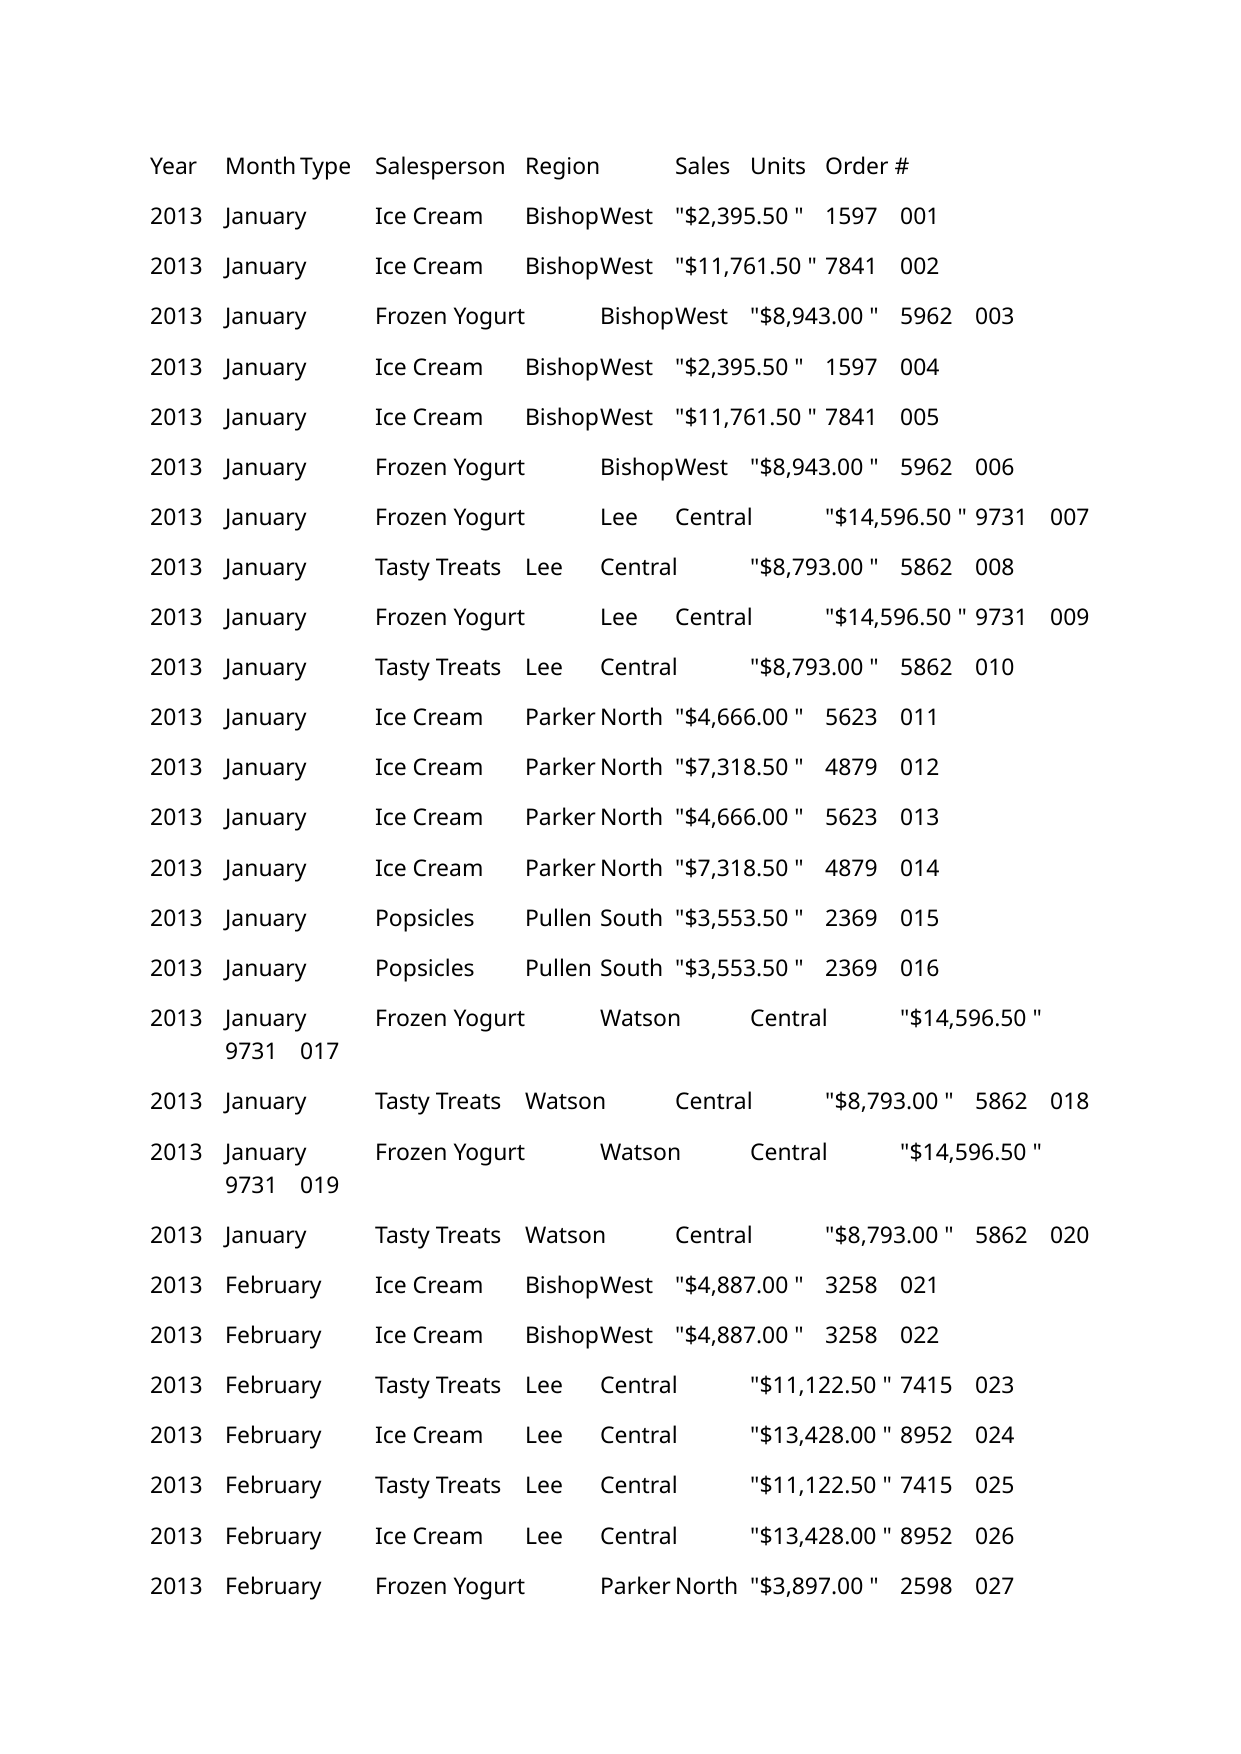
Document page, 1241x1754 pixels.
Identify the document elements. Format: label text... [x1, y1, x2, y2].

text 2013 January Tasty Treats Lee Central "$8,793.00 " 5862 010 [150, 651, 1090, 682]
text 2013 January Tasty Treats Lee Central "$8,793.00 " 5862 008 [150, 551, 1090, 582]
text 2013 January Ice Cream Parker North "$7,318.50 " 4879 014 [150, 851, 1090, 883]
text 2013 January Frozen Yogurt Watson Central "$14,596.50 " 9731 017 [150, 1002, 1090, 1066]
text 2013 January Frozen Yogurt Lee Central "$14,596.50 " 9731 007 [150, 501, 1090, 532]
text Year Month Type Salesperson Region Sales Units Order # [150, 150, 1090, 181]
text 2013 February Ice Cream Lee Central "$13,428.00 " 8952 024 [150, 1419, 1090, 1451]
text 2013 January Ice Cream Bishop West "$2,395.50 " 1597 001 [150, 200, 1090, 231]
text 2013 February Ice Cream Bishop West "$4,887.00 " 3258 022 [150, 1319, 1090, 1350]
text 2013 January Popsicles Pullen South "$3,553.50 " 2369 016 [150, 952, 1090, 983]
text 2013 February Ice Cream Lee Central "$13,428.00 " 8952 026 [150, 1519, 1090, 1551]
text 2013 January Ice Cream Bishop West "$2,395.50 " 1597 004 [150, 350, 1090, 382]
text 2013 January Frozen Yogurt Lee Central "$14,596.50 " 9731 009 [150, 601, 1090, 632]
text 2013 February Tasty Treats Lee Central "$11,122.50 " 7415 023 [150, 1369, 1090, 1401]
text 2013 January Ice Cream Parker North "$4,666.00 " 5623 013 [150, 801, 1090, 833]
text 2013 January Frozen Yogurt Watson Central "$14,596.50 " 9731 019 [150, 1135, 1090, 1200]
text 2013 January Ice Cream Parker North "$7,318.50 " 4879 012 [150, 751, 1090, 782]
text 2013 February Ice Cream Bishop West "$4,887.00 " 3258 021 [150, 1269, 1090, 1300]
text 2013 January Tasty Treats Watson Central "$8,793.00 " 5862 018 [150, 1085, 1090, 1117]
text 2013 January Tasty Treats Watson Central "$8,793.00 " 5862 020 [150, 1219, 1090, 1250]
text 2013 January Ice Cream Parker North "$4,666.00 " 5623 011 [150, 701, 1090, 732]
text 2013 January Frozen Yogurt Bishop West "$8,943.00 " 5962 006 [150, 451, 1090, 482]
text 2013 January Popsicles Pullen South "$3,553.50 " 2369 015 [150, 902, 1090, 933]
text 2013 February Tasty Treats Lee Central "$11,122.50 " 7415 025 [150, 1469, 1090, 1501]
text 2013 February Frozen Yogurt Parker North "$3,897.00 " 2598 027 [150, 1570, 1090, 1601]
text 2013 January Ice Cream Bishop West "$11,761.50 " 7841 005 [150, 401, 1090, 432]
text 2013 January Frozen Yogurt Bishop West "$8,943.00 " 5962 003 [150, 300, 1090, 332]
text 2013 January Ice Cream Bishop West "$11,761.50 " 7841 002 [150, 250, 1090, 281]
